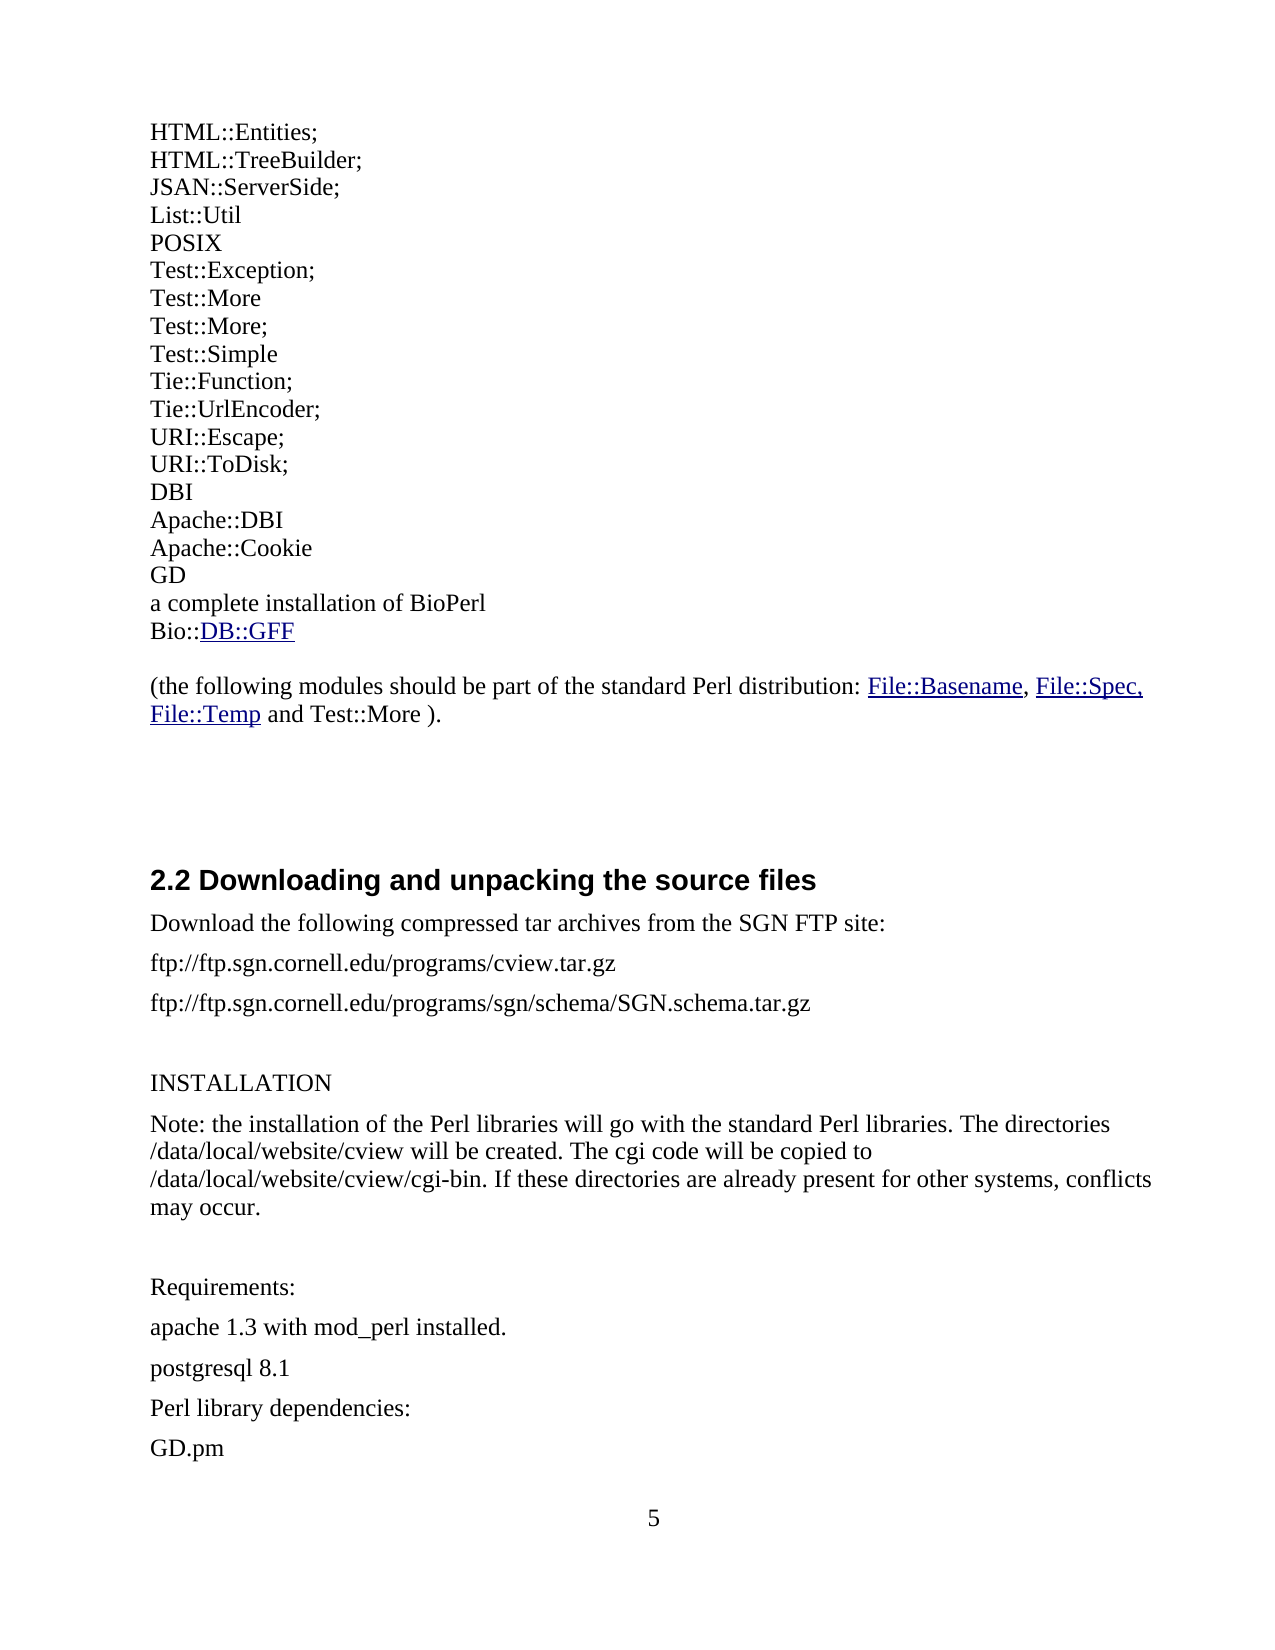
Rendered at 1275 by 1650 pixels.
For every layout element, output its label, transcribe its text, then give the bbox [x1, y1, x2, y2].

text Apache::Cookie [150, 534, 1157, 561]
text Test::More [150, 284, 1157, 312]
text Tie::Function; [150, 367, 1157, 395]
text List::Util [150, 201, 1157, 229]
text Download the following compressed tar archives from the SGN FTP site: [150, 909, 1157, 936]
text INSTALLATION [150, 1069, 1157, 1097]
text Tie::UrlEncoder; [150, 395, 1157, 423]
text ftp://ftp.sgn.cornell.edu/programs/cview.tar.gz [150, 949, 1157, 977]
text (the following modules should be part of the standard Perl distribution: File::Basename, File::Spec, File::Temp and Test::More ). [150, 672, 1157, 728]
text HTML::Entities; [150, 118, 1157, 146]
text Bio::DB::GFF [150, 617, 1157, 644]
subtitle 2.2 Downloading and unpacking the source files [150, 863, 1157, 896]
text a complete installation of BioPerl [150, 589, 1157, 617]
text POSIX [150, 229, 1157, 257]
text apache 1.3 with mod_perl installed. [150, 1313, 1157, 1341]
text GD.pm [150, 1434, 1157, 1462]
text JSAN::ServerSide; [150, 173, 1157, 201]
text URI::ToDisk; [150, 451, 1157, 478]
text DBI [150, 478, 1157, 506]
text Test::Simple [150, 340, 1157, 367]
text ftp://ftp.sgn.cornell.edu/programs/sgn/schema/SGN.schema.tar.gz [150, 989, 1157, 1017]
text Apache::DBI [150, 506, 1157, 534]
text Perl library dependencies: [150, 1394, 1157, 1422]
text GD [150, 561, 1157, 589]
text postgresql 8.1 [150, 1354, 1157, 1381]
text URI::Escape; [150, 423, 1157, 451]
text Test::Exception; [150, 257, 1157, 284]
text Test::More; [150, 312, 1157, 340]
text HTML::TreeBuilder; [150, 146, 1157, 173]
text Note: the installation of the Perl libraries will go with the standard Perl libraries. The directories /data/local/website/cview will be created. The cgi code will be copied to /data/local/website/cview/cgi-bin. If these directories are already present for other systems, conflicts may occur. [150, 1110, 1157, 1221]
text Requirements: [150, 1273, 1157, 1301]
